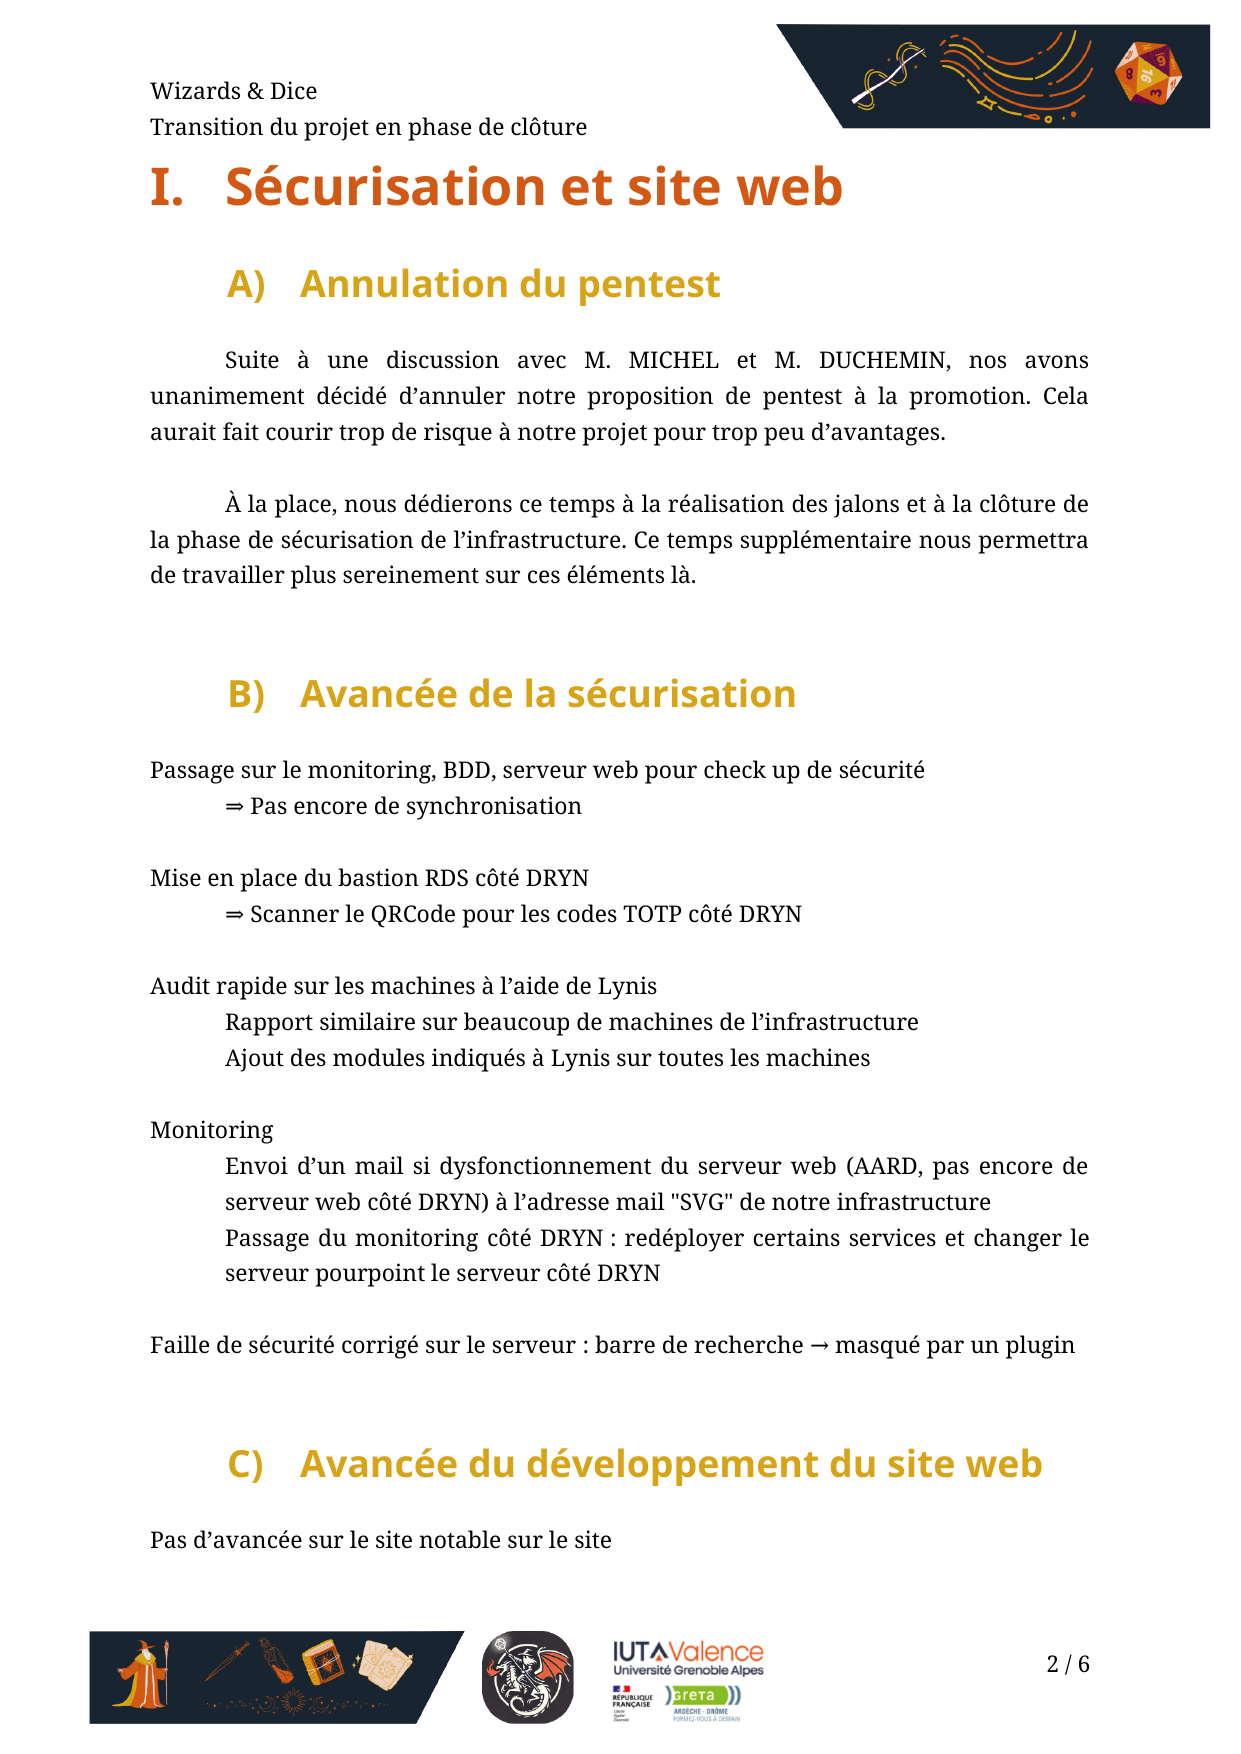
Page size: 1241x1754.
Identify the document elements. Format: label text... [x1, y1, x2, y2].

text À la place, nous dédierons ce temps à la réalisation des jalons et à la clôture de la phase de sécurisation de l’infrastructure. Ce temps supplémentaire nous permettra de travailler plus sereinement sur ces éléments là. [150, 488, 1090, 591]
subtitle Annulation du pentest [227, 257, 1090, 308]
text Faille de sécurité corrigé sur le serveur : barre de recherche → masqué par un plugin [150, 1329, 1090, 1361]
subtitle Sécurisation et site web [150, 150, 1090, 221]
subtitle Avancée du développement du site web [227, 1437, 1090, 1488]
text Ajout des modules indiqués à Lynis sur toutes les machines [225, 1042, 1090, 1073]
text Pas d’avancée sur le site notable sur le site [150, 1524, 1090, 1555]
text Mise en place du bastion RDS côté DRYN [150, 862, 1090, 893]
picture [81, 1620, 788, 1733]
text Rapport similaire sur beaucoup de machines de l’infrastructure [225, 1006, 1090, 1037]
text Audit rapide sur les machines à l’aide de Lynis [150, 970, 1090, 1001]
text Envoi d’un mail si dysfonctionnement du serveur web (AARD, pas encore de serveur web côté DRYN) à l’adresse mail "SVG" de notre infrastructure [225, 1149, 1090, 1217]
picture [771, 21, 1218, 131]
text Monitoring [150, 1114, 1090, 1145]
subtitle Avancée de la sécurisation [227, 667, 1090, 718]
text Passage sur le monitoring, BDD, serveur web pour check up de sécurité [150, 754, 1090, 786]
text ⇒ Pas encore de synchronisation [225, 790, 1090, 821]
text Passage du monitoring côté DRYN : redéployer certains services et changer le serveur pourpoint le serveur côté DRYN [225, 1221, 1090, 1289]
text Suite à une discussion avec M. MICHEL et M. DUCHEMIN, nos avons unanimement décidé d’annuler notre proposition de pentest à la promotion. Cela aurait fait courir trop de risque à notre projet pour trop peu d’avantages. [150, 344, 1090, 447]
text ⇒ Scanner le QRCode pour les codes TOTP côté DRYN [225, 898, 1090, 929]
